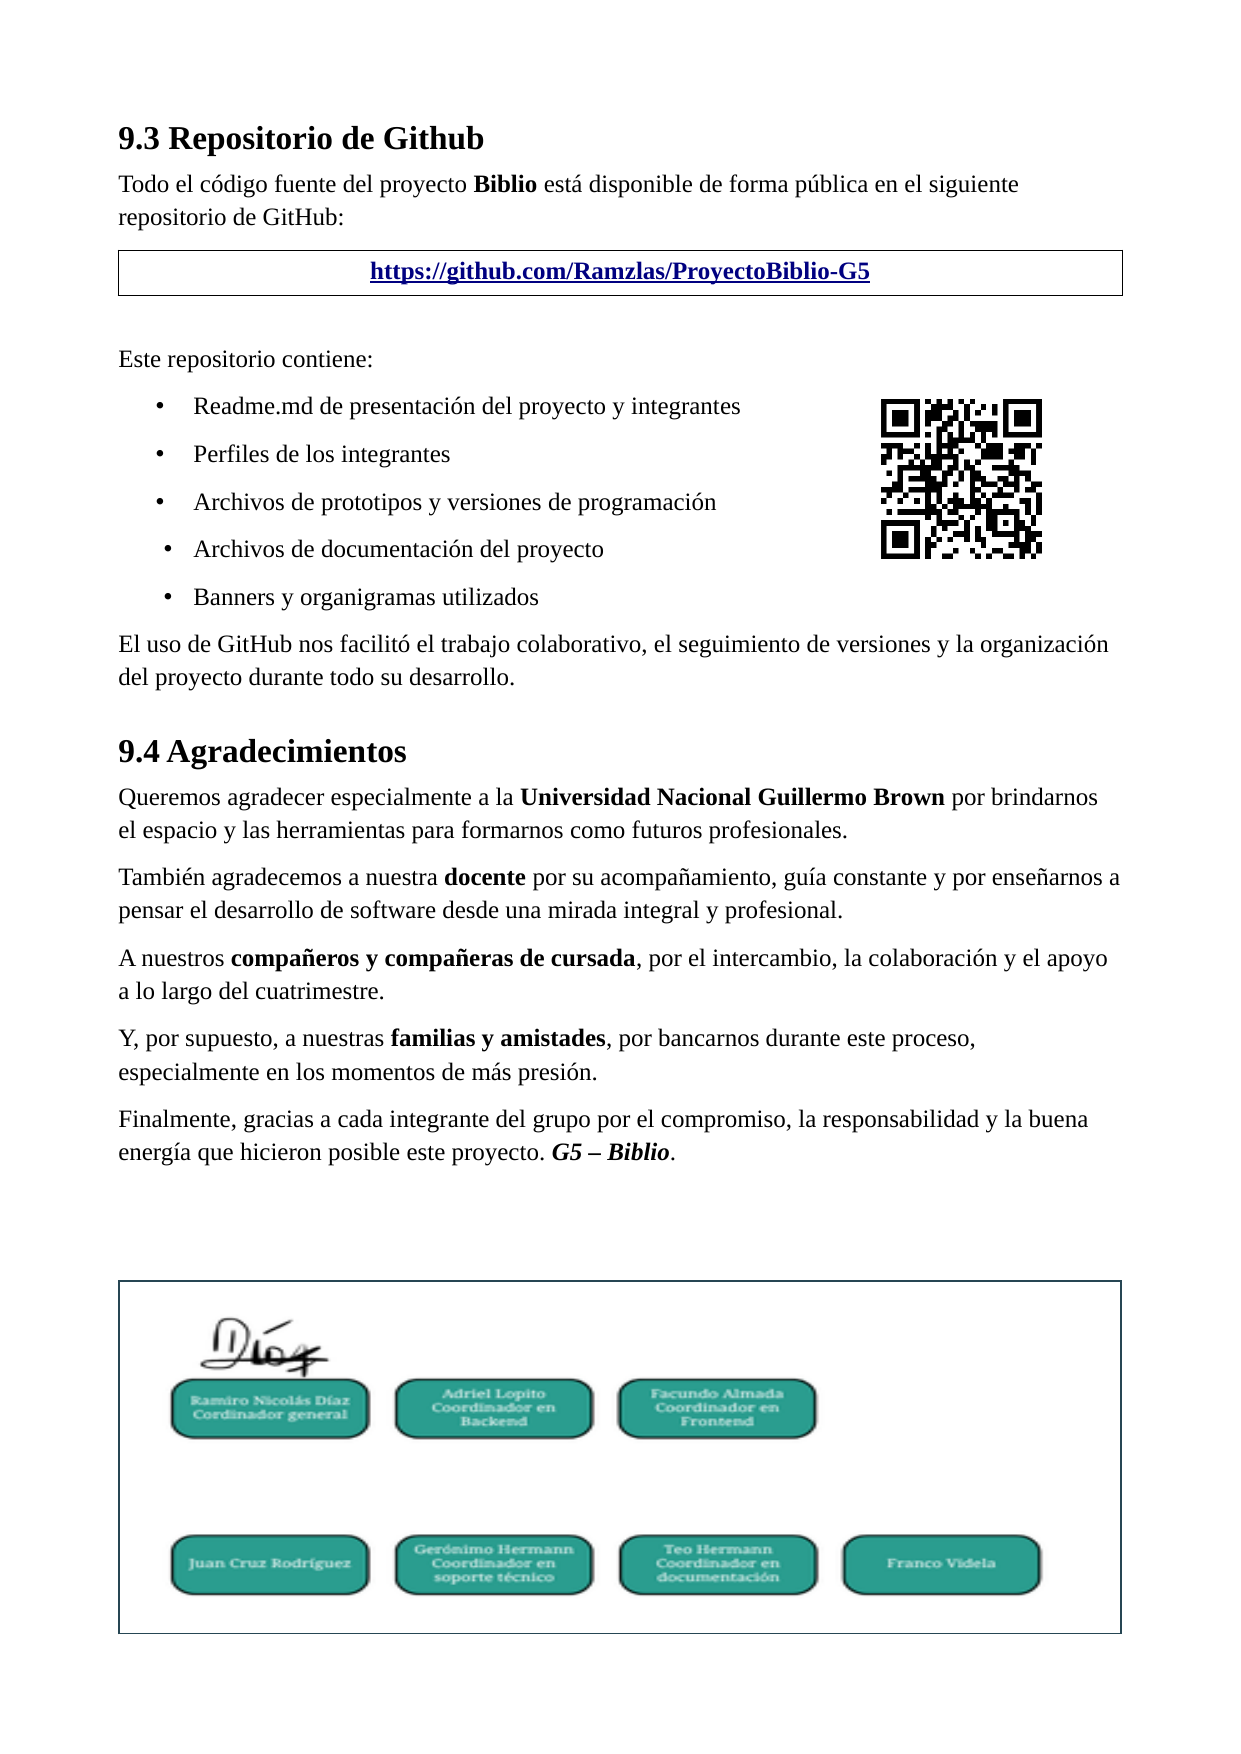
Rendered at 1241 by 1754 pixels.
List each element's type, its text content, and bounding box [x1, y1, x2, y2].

list Readme.md de presentación del proyecto y integrantes [156, 391, 857, 420]
subtitle 9.3 Repositorio de Github [118, 118, 1122, 156]
list [1065, 487, 1122, 515]
text Todo el código fuente del proyecto Biblio está disponible de forma pública en el siguiente repositorio de GitHub: [118, 169, 1122, 231]
text A nuestros compañeros y compañeras de cursada, por el intercambio, la colaboración y el apoyo a lo largo del cuatrimestre. [118, 943, 1122, 1005]
text El uso de GitHub nos facilitó el trabajo colaborativo, el seguimiento de versiones y la organización del proyecto durante todo su desarrollo. [118, 629, 1122, 691]
picture [122, 1284, 1118, 1630]
list [1065, 391, 1122, 420]
text Finalmente, gracias a cada integrante del grupo por el compromiso, la responsabilidad y la buena energía que hicieron posible este proyecto. G5 – Biblio. [118, 1104, 1122, 1166]
list Perfiles de los integrantes [156, 439, 857, 468]
table_header https://github.com/Ramzlas/ProyectoBiblio-G5 [119, 251, 1122, 295]
list Archivos de documentación del proyecto [164, 534, 857, 563]
list [1065, 534, 1122, 563]
text Y, por supuesto, a nuestras familias y amistades, por bancarnos durante este proceso, especialmente en los momentos de más presión. [118, 1023, 1122, 1085]
list [1065, 439, 1122, 468]
text Este repositorio contiene: [118, 344, 1122, 372]
list Archivos de prototipos y versiones de programación [156, 487, 857, 515]
picture [857, 375, 1065, 582]
text También agradecemos a nuestra docente por su acompañamiento, guía constante y por enseñarnos a pensar el desarrollo de software desde una mirada integral y profesional. [118, 862, 1122, 924]
subtitle 9.4 Agradecimientos [118, 731, 1122, 769]
text Queremos agradecer especialmente a la Universidad Nacional Guillermo Brown por brindarnos el espacio y las herramientas para formarnos como futuros profesionales. [118, 782, 1122, 843]
list Banners y organigramas utilizados [164, 582, 1122, 611]
